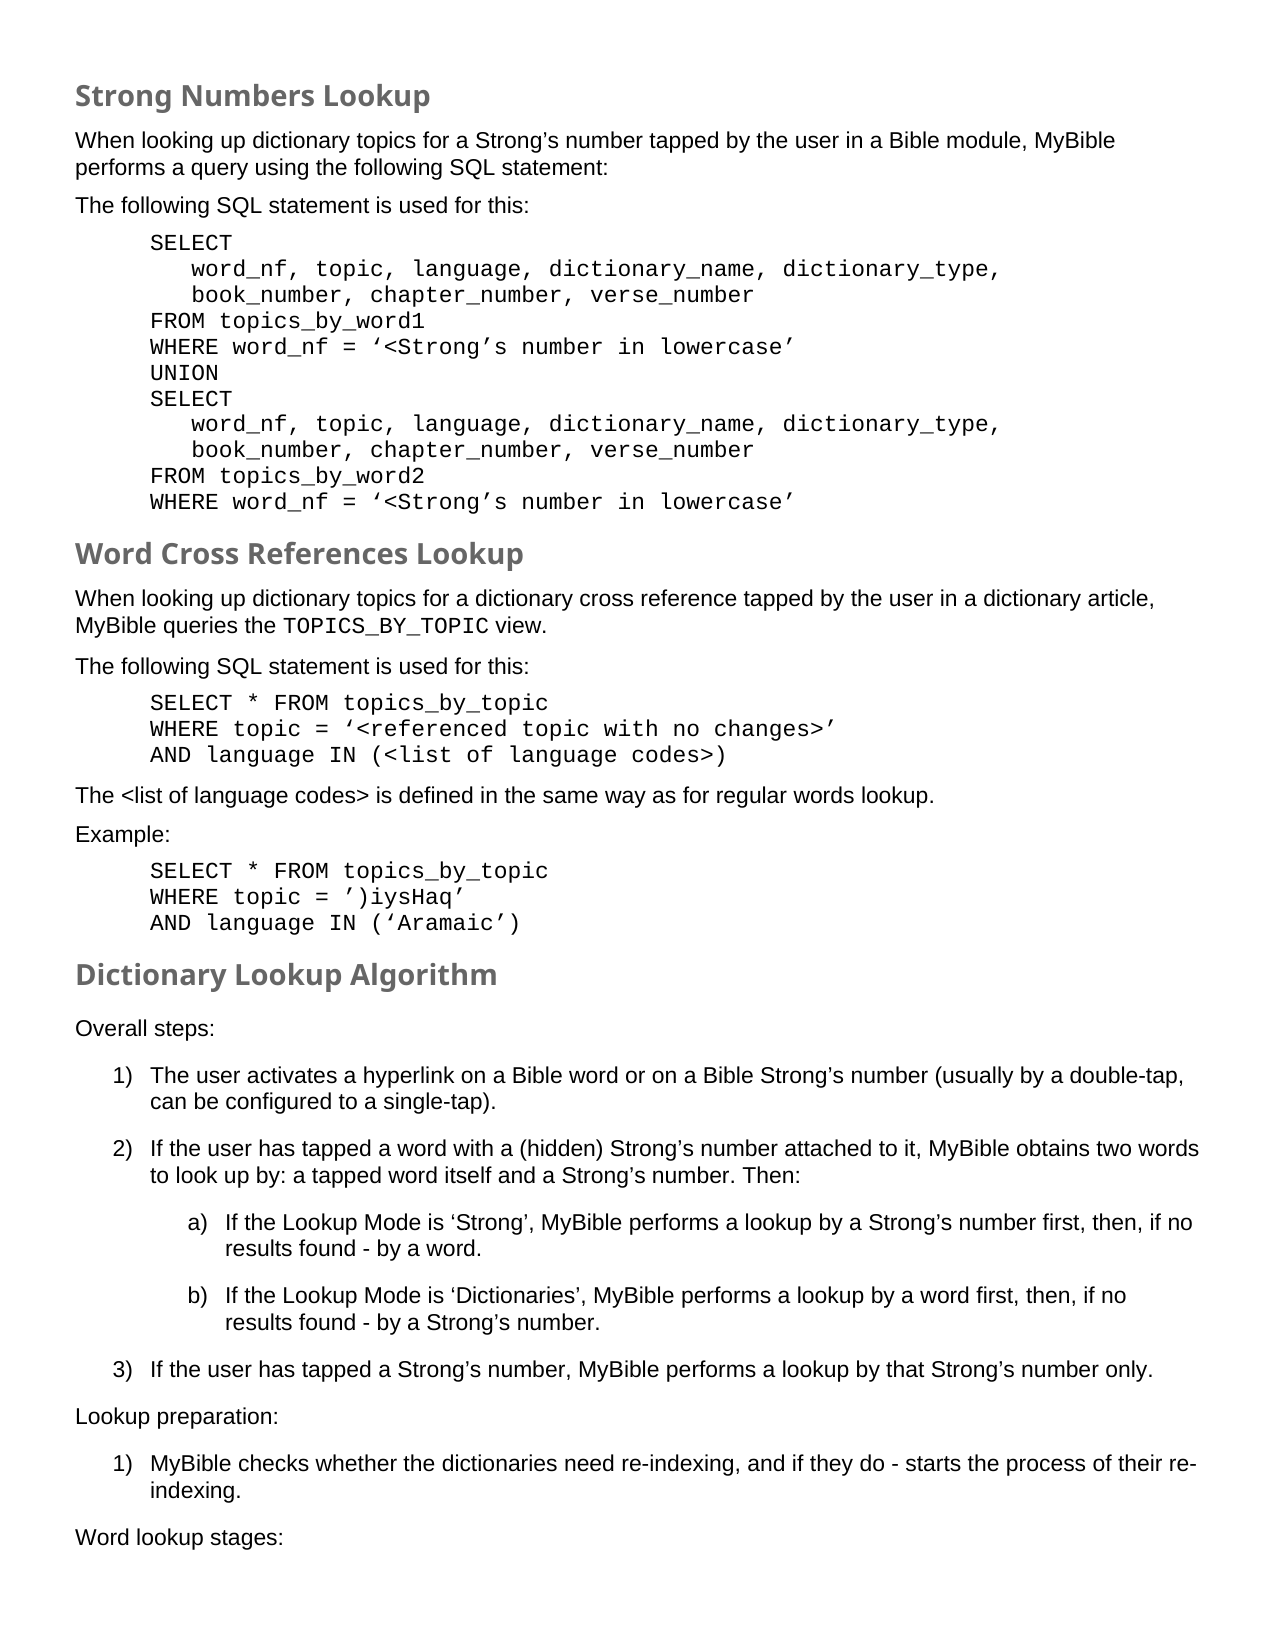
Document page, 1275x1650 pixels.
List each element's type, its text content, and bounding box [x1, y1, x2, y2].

list If the user has tapped a word with a (hidden) Strong’s number attached to it, MyBible obtains two words to look up by: a tapped word itself and a Strong’s number. Then: [112, 1135, 1200, 1188]
text The <list of language codes> is defined in the same way as for regular words lookup. [75, 782, 1200, 808]
list MyBible checks whether the dictionaries need re-indexing, and if they do - starts the process of their re-indexing. [112, 1450, 1200, 1503]
text SELECT word_nf, topic, language, dictionary_name, dictionary_type, book_number, chapter_number, verse_number FROM topics_by_word1 WHERE word_nf = ‘<Strong’s number in lowercase’ UNION SELECT word_nf, topic, language, dictionary_name, dictionary_type, book_number, chapter_number, verse_number FROM topics_by_word2 WHERE word_nf = ‘<Strong’s number in lowercase’ [150, 231, 1200, 517]
text When looking up dictionary topics for a dictionary cross reference tapped by the user in a dictionary article, MyBible queries the TOPICS_BY_TOPIC view. [75, 585, 1200, 640]
list If the Lookup Mode is ‘Dictionaries’, MyBible performs a lookup by a word first, then, if no results found - by a Strong’s number. [187, 1282, 1200, 1335]
text Example: [75, 821, 1200, 847]
text SELECT * FROM topics_by_topic WHERE topic = ‘<referenced topic with no changes>’ AND language IN (<list of language codes>) [150, 691, 1200, 769]
list The user activates a hyperlink on a Bible word or on a Bible Strong’s number (usually by a double-tap, can be configured to a single-tap). [112, 1062, 1200, 1114]
subtitle Dictionary Lookup Algorithm [75, 954, 1200, 994]
list If the user has tapped a Strong’s number, MyBible performs a lookup by that Strong’s number only. [112, 1356, 1200, 1382]
text The following SQL statement is used for this: [75, 653, 1200, 679]
subtitle Word Cross References Lookup [75, 533, 1200, 573]
text The following SQL statement is used for this: [75, 192, 1200, 219]
list If the Lookup Mode is ‘Strong’, MyBible performs a lookup by a Strong’s number first, then, if no results found - by a word. [187, 1209, 1200, 1261]
text Word lookup stages: [75, 1524, 1200, 1550]
text SELECT * FROM topics_by_topic WHERE topic = ’)iysHaq‎’ AND language IN (‘Aramaic’) [150, 859, 1200, 937]
text Overall steps: [75, 1014, 1200, 1041]
subtitle Strong Numbers Lookup [75, 75, 1200, 115]
text Lookup preparation: [75, 1403, 1200, 1429]
text When looking up dictionary topics for a Strong’s number tapped by the user in a Bible module, MyBible performs a query using the following SQL statement: [75, 127, 1200, 180]
